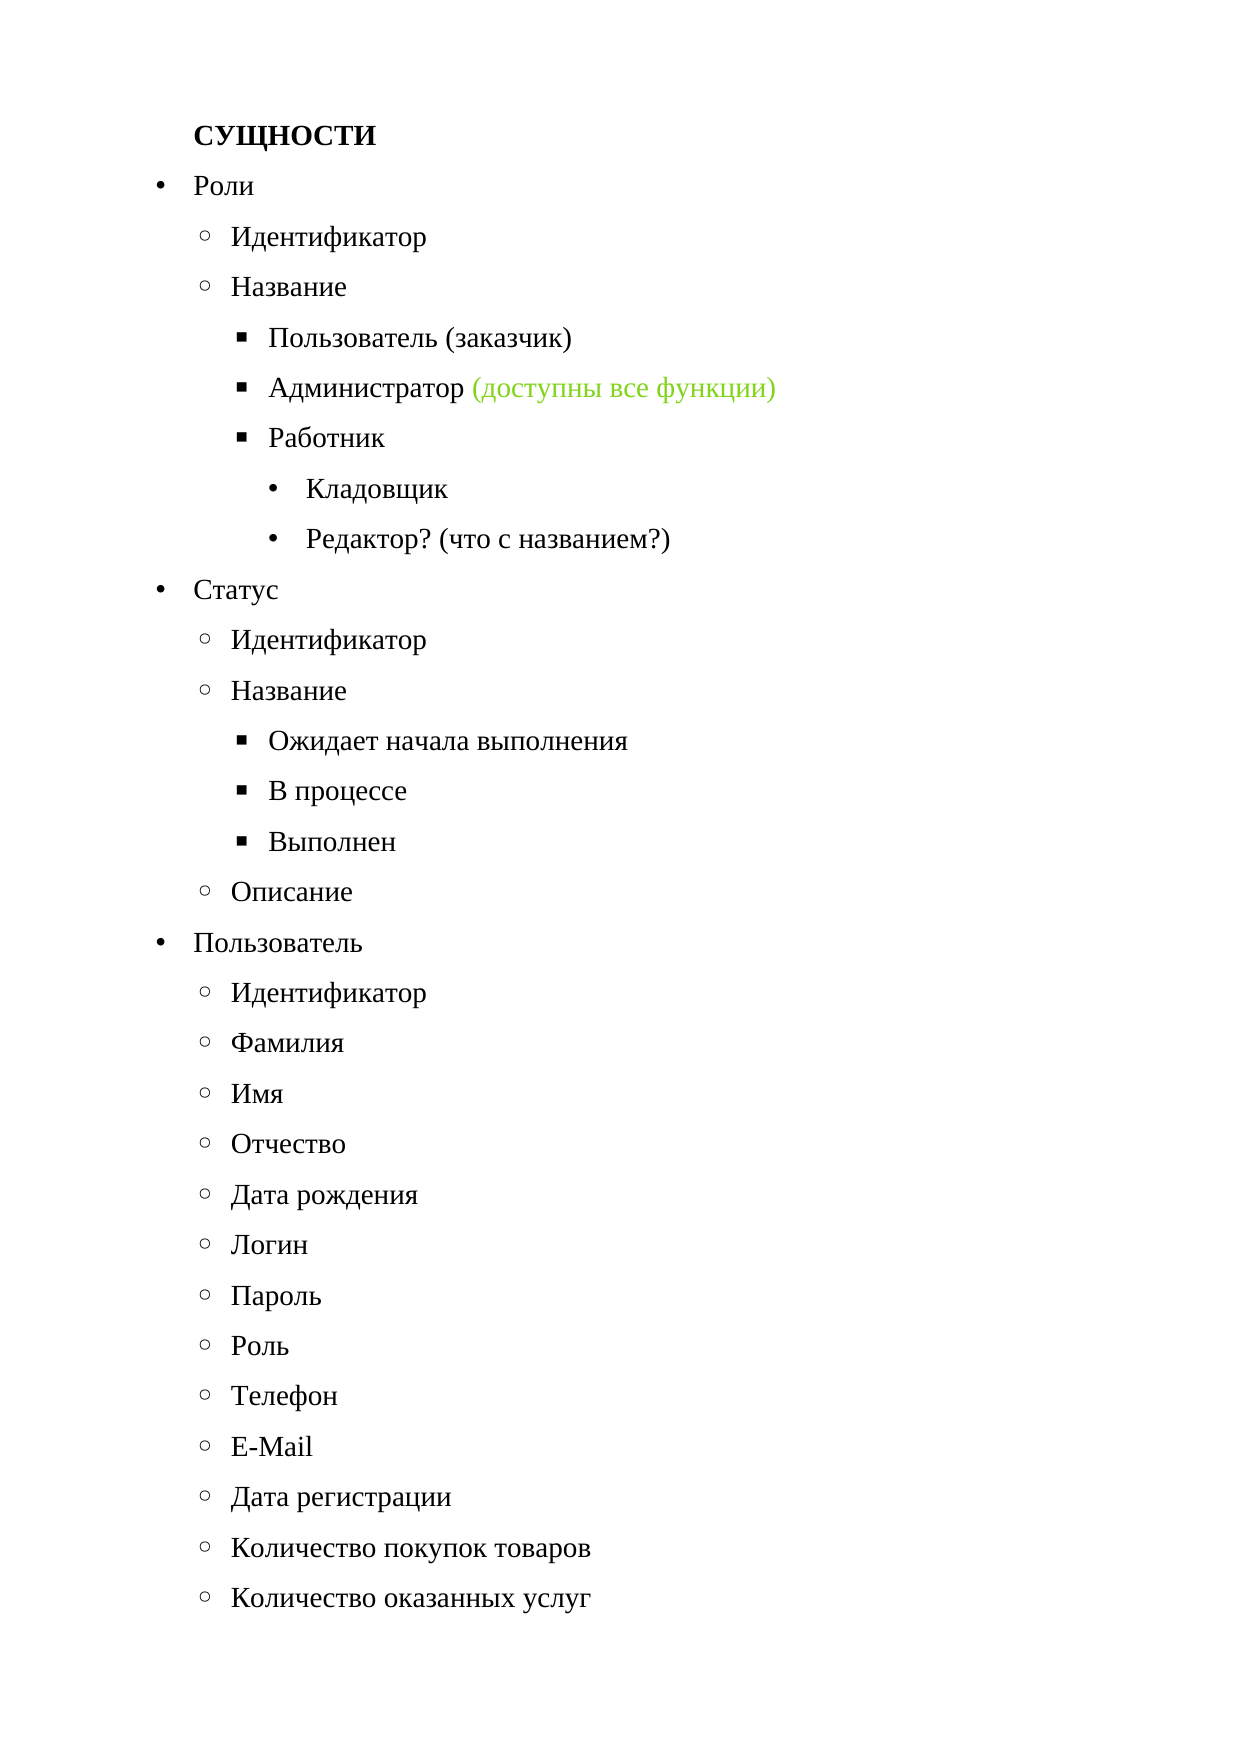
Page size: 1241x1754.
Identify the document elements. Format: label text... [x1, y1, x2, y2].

list Количество покупок товаров [193, 1530, 1122, 1563]
list Роль [193, 1328, 1122, 1362]
list Редактор? (что с названием?) [268, 521, 1122, 555]
list Администратор (доступны все функции) [231, 370, 1122, 404]
list Имя [193, 1076, 1122, 1109]
list Описание [193, 874, 1122, 908]
list Кладовщик [268, 471, 1122, 504]
list Логин [193, 1227, 1122, 1261]
list Идентификатор [193, 622, 1122, 656]
list Количество оказанных услуг [193, 1580, 1122, 1614]
list Дата регистрации [193, 1479, 1122, 1513]
list Дата рождения [193, 1177, 1122, 1210]
list Название [193, 673, 1122, 706]
list Пользователь (заказчик) [231, 320, 1122, 353]
list Статус [156, 572, 1122, 605]
list Идентификатор [193, 975, 1122, 1009]
list Пароль [193, 1278, 1122, 1311]
list Отчество [193, 1126, 1122, 1160]
list Фамилия [193, 1026, 1122, 1059]
list Название [193, 269, 1122, 303]
list В процессе [231, 773, 1122, 807]
list E-Mail [193, 1429, 1122, 1462]
list Выполнен [231, 824, 1122, 857]
list Телефон [193, 1378, 1122, 1412]
list СУЩНОСТИ [156, 118, 1122, 152]
list Пользователь [156, 925, 1122, 958]
list Ожидает начала выполнения [231, 723, 1122, 757]
list Роли [156, 168, 1122, 202]
list Работник [231, 421, 1122, 454]
list Идентификатор [193, 219, 1122, 252]
